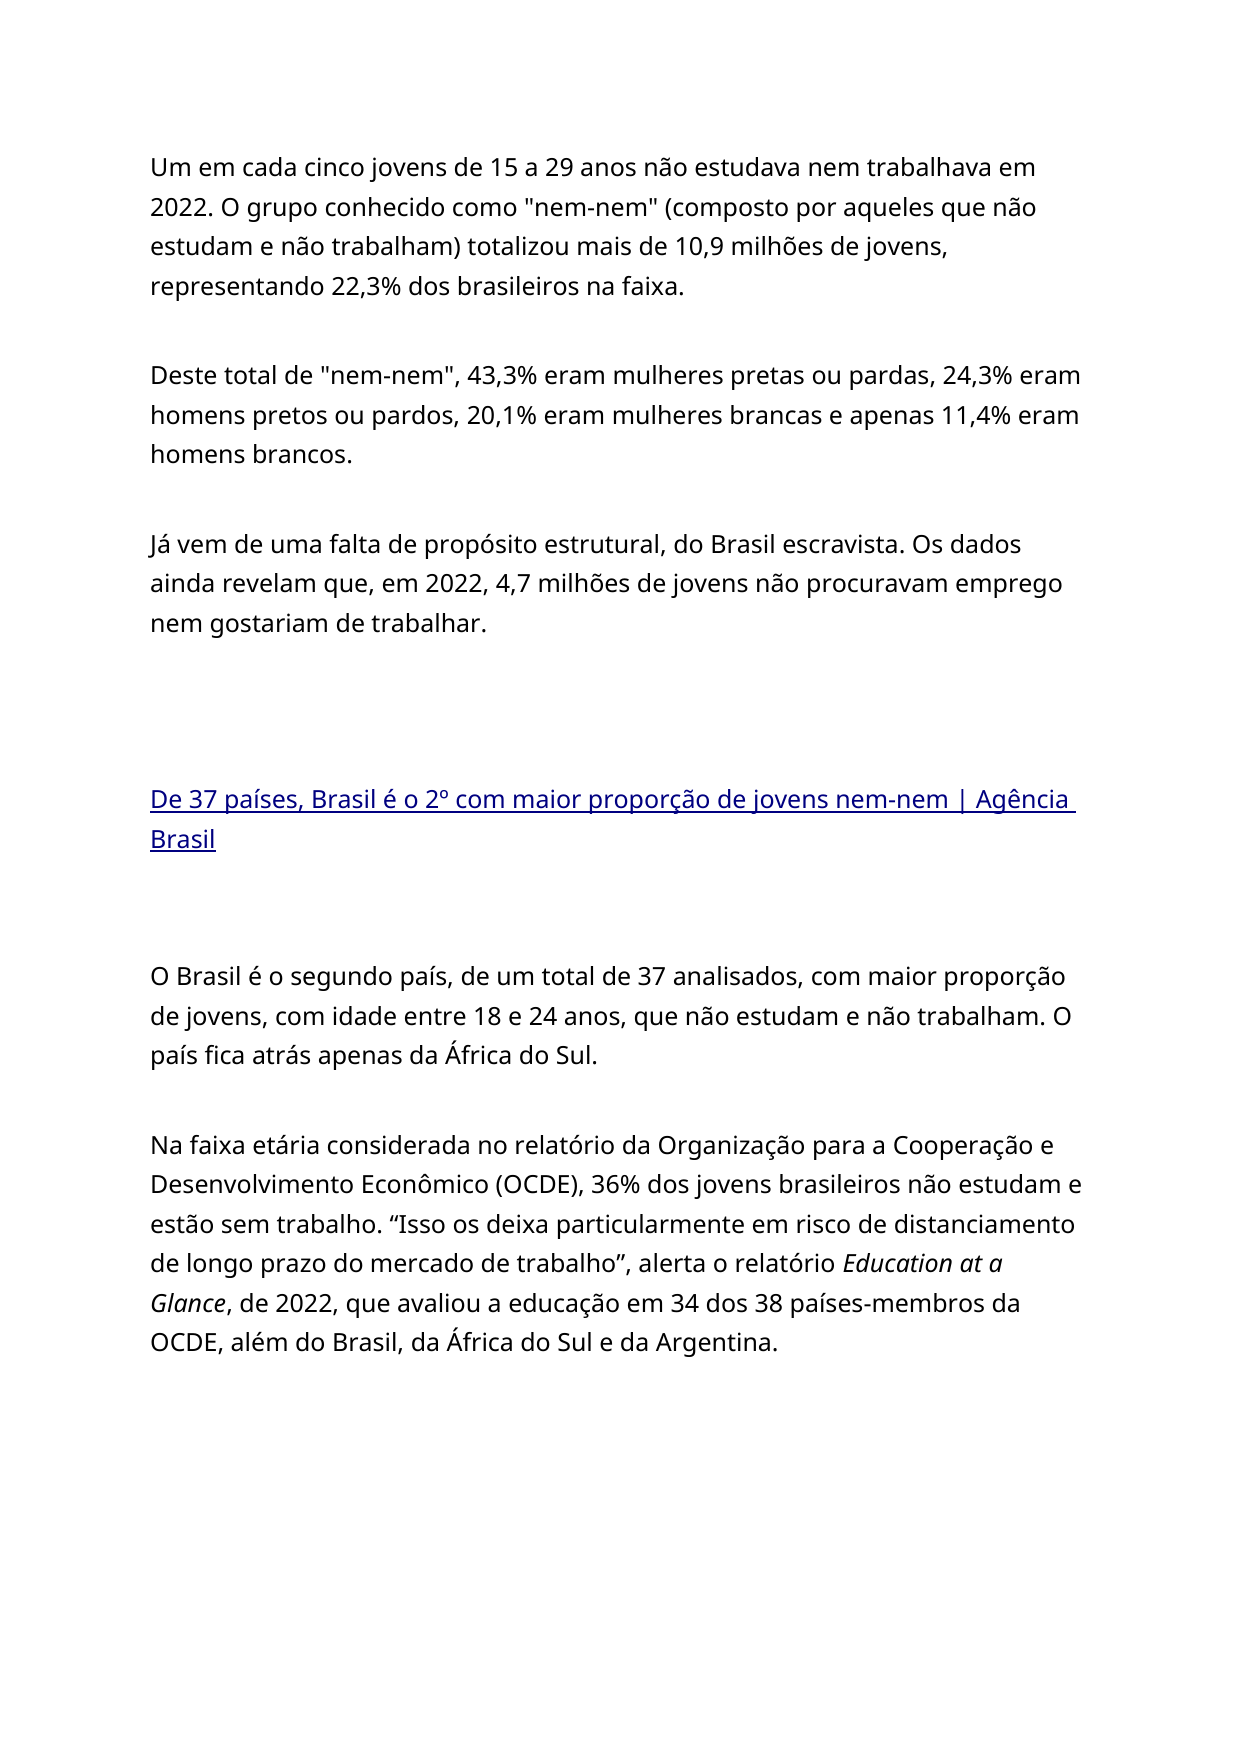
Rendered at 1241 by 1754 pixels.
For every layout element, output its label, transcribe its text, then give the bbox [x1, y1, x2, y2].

text Deste total de "nem-nem", 43,3% eram mulheres pretas ou pardas, 24,3% eram homens pretos ou pardos, 20,1% eram mulheres brancas e apenas 11,4% eram homens brancos. [150, 358, 1090, 471]
text O Brasil é o segundo país, de um total de 37 analisados, com maior proporção de jovens, com idade entre 18 e 24 anos, que não estudam e não trabalham. O país fica atrás apenas da África do Sul. [150, 959, 1090, 1072]
text Um em cada cinco jovens de 15 a 29 anos não estudava nem trabalhava em 2022. O grupo conhecido como "nem-nem" (composto por aqueles que não estudam e não trabalham) totalizou mais de 10,9 milhões de jovens, representando 22,3% dos brasileiros na faixa. [150, 150, 1090, 302]
text Na faixa etária considerada no relatório da Organização para a Cooperação e Desenvolvimento Econômico (OCDE), 36% dos jovens brasileiros não estudam e estão sem trabalho. “Isso os deixa particularmente em risco de distanciamento de longo prazo do mercado de trabalho”, alerta o relatório Education at a Glance, de 2022, que avaliou a educação em 34 dos 38 países-membros da OCDE, além do Brasil, da África do Sul e da Argentina. [150, 1127, 1090, 1359]
text Já vem de uma falta de propósito estrutural, do Brasil escravista. Os dados ainda revelam que, em 2022, 4,7 milhões de jovens não procuravam emprego nem gostariam de trabalhar. [150, 526, 1090, 639]
text De 37 países, Brasil é o 2º com maior proporção de jovens nem-nem | Agência Brasil [150, 782, 1090, 856]
